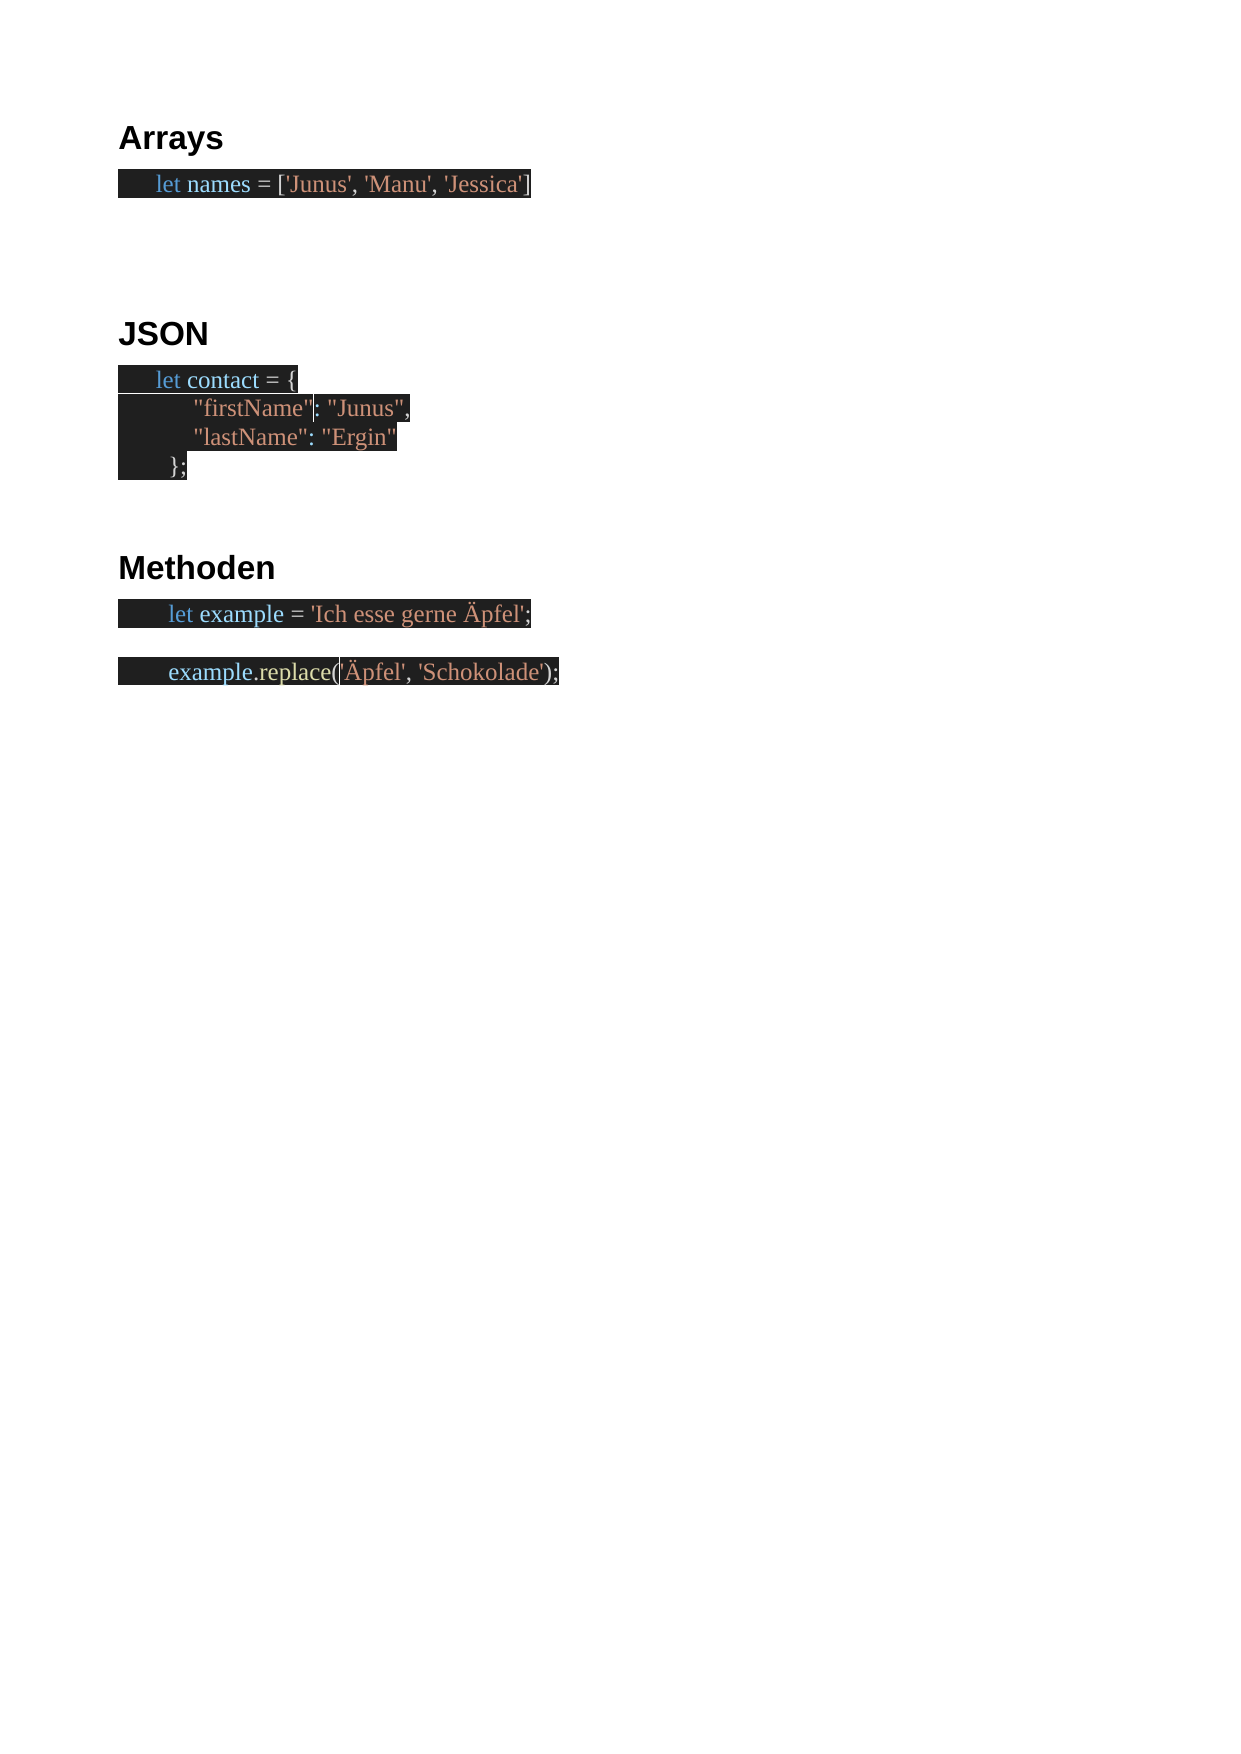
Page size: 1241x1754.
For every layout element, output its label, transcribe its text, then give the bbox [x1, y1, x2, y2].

text "lastName": "Ergin" [118, 422, 1122, 451]
subtitle Arrays [118, 118, 1122, 157]
text }; [118, 451, 1122, 480]
subtitle JSON [118, 314, 1122, 352]
text "firstName": "Junus", [118, 393, 1122, 422]
subtitle Methoden [118, 548, 1122, 587]
text let example = 'Ich esse gerne Äpfel'; [118, 599, 1122, 628]
text example.replace('Äpfel', 'Schokolade'); [118, 657, 1122, 685]
text let names = ['Junus', 'Manu', 'Jessica'] [118, 169, 1122, 198]
text let contact = { [118, 365, 1122, 393]
